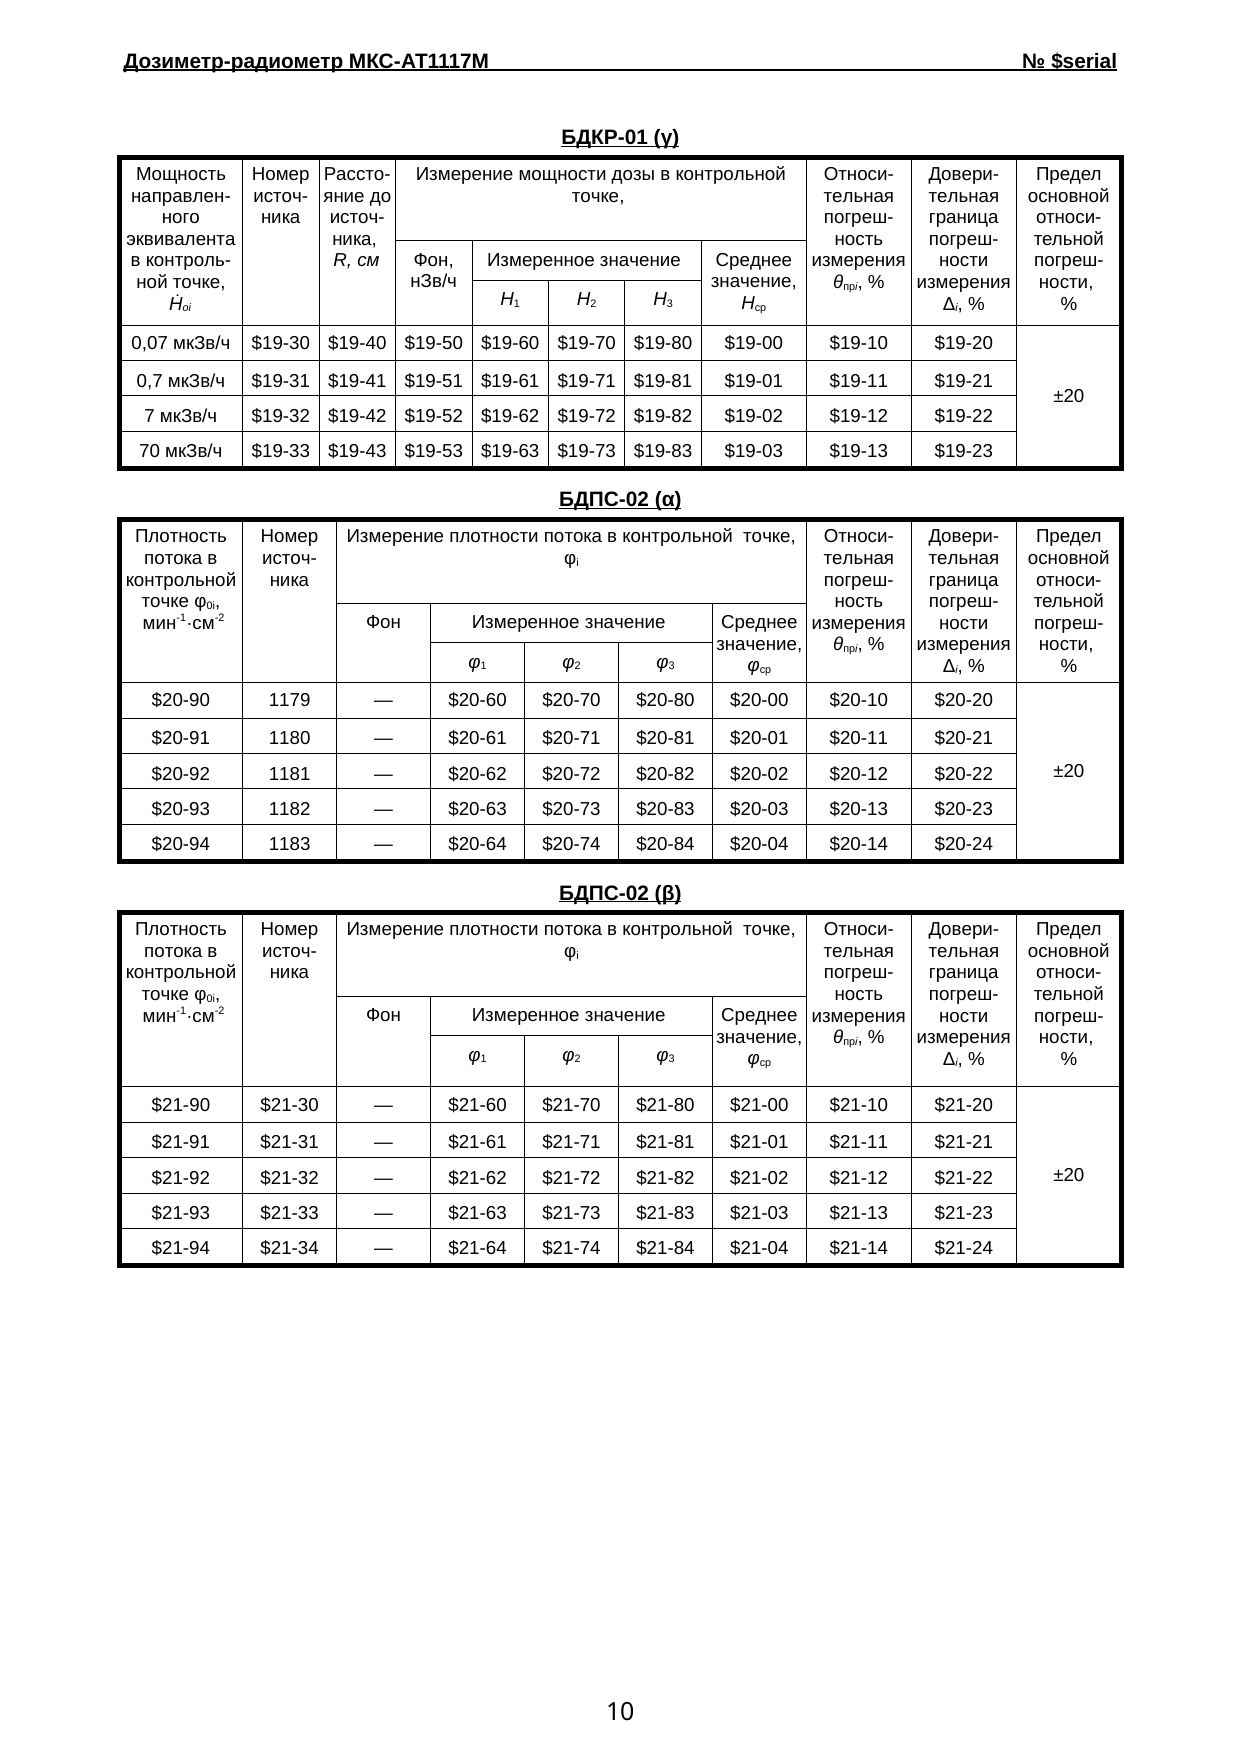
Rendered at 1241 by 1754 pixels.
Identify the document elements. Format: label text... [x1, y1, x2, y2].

table_cell 1181 [243, 754, 336, 788]
table_cell $21-62 [431, 1158, 524, 1192]
table_cell $21-74 [525, 1229, 618, 1263]
table_cell Измерение плотности потока в контрольной точке, φi [337, 915, 806, 996]
table_cell $21-02 [713, 1158, 806, 1192]
table_cell Измерение мощности дозы в контрольной точке, [396, 160, 806, 240]
table_cell $19-10 [807, 326, 911, 360]
table_cell $19-02 [702, 396, 806, 431]
table_cell $21-73 [525, 1194, 618, 1228]
table_cell 7 мкЗв/ч [122, 396, 242, 431]
table_cell $20-71 [525, 719, 618, 753]
table_cell $19-61 [473, 361, 548, 395]
table_cell $21-12 [807, 1158, 911, 1192]
table_cell $19-00 [702, 326, 806, 360]
table_cell — [337, 754, 430, 788]
table_cell Предел основной относи-тельной погреш-ности, % [1017, 522, 1119, 682]
table_cell $21-03 [713, 1194, 806, 1228]
table_cell $19-81 [625, 361, 701, 395]
table_cell $19-40 [320, 326, 395, 360]
table_cell — [337, 1158, 430, 1192]
table_cell $19-12 [807, 396, 911, 431]
table_cell — [337, 683, 430, 718]
table_cell $21-60 [431, 1087, 524, 1122]
table_cell Фон [337, 997, 430, 1086]
table_cell Довери-тельная граница погреш-ности измерения Δi, % [912, 915, 1016, 1086]
table_header БДКР-01 (γ) [119, 109, 1121, 155]
table_cell $21-34 [243, 1229, 336, 1263]
table_cell Предел основной относи-тельной погреш-ности, % [1017, 915, 1119, 1086]
table_cell $19-11 [807, 361, 911, 395]
table_cell $20-82 [619, 754, 712, 788]
table_cell $20-91 [122, 719, 242, 753]
table_cell $20-24 [912, 825, 1016, 859]
table_cell $21-11 [807, 1123, 911, 1157]
table_cell $20-04 [713, 825, 806, 859]
table_cell $19-71 [549, 361, 624, 395]
table_cell $21-24 [912, 1229, 1016, 1263]
table_cell — [337, 789, 430, 823]
table_cell Номер источ-ника [243, 522, 336, 682]
table_cell $20-13 [807, 789, 911, 823]
table_header БДПС-02 (α) [119, 471, 1121, 517]
table_cell $21-82 [619, 1158, 712, 1192]
table_cell $19-42 [320, 396, 395, 431]
table_cell ±20 [1017, 326, 1119, 466]
table_cell Довери-тельная граница погреш-ности измерения Δi, % [912, 522, 1016, 682]
table_cell $20-83 [619, 789, 712, 823]
table_cell $21-22 [912, 1158, 1016, 1192]
table_cell $19-60 [473, 326, 548, 360]
table_cell $19-01 [702, 361, 806, 395]
table_cell $21-92 [122, 1158, 242, 1192]
table_cell $19-50 [396, 326, 472, 360]
table_cell $20-84 [619, 825, 712, 859]
table_cell Измерение плотности потока в контрольной точке, φi [337, 522, 806, 603]
table_cell $21-84 [619, 1229, 712, 1263]
table_cell $20-03 [713, 789, 806, 823]
table_cell $21-63 [431, 1194, 524, 1228]
table_cell ±20 [1017, 1087, 1119, 1263]
table_cell $20-00 [713, 683, 806, 718]
table_cell $20-02 [713, 754, 806, 788]
table_cell $21-83 [619, 1194, 712, 1228]
table_cell $21-81 [619, 1123, 712, 1157]
table_cell Среднее значение, φср [713, 604, 806, 682]
table_cell Измеренное значение [431, 604, 712, 642]
table_cell $21-70 [525, 1087, 618, 1122]
table_cell $19-82 [625, 396, 701, 431]
table_cell $19-22 [912, 396, 1016, 431]
table_cell ±20 [1017, 683, 1119, 859]
table_cell H3 [625, 281, 701, 324]
table_cell $20-63 [431, 789, 524, 823]
table_cell $21-90 [122, 1087, 242, 1122]
table_cell $20-21 [912, 719, 1016, 753]
table_cell $21-61 [431, 1123, 524, 1157]
table_cell Среднее значение, Hср [702, 241, 806, 324]
table_cell $21-64 [431, 1229, 524, 1263]
table_cell $21-20 [912, 1087, 1016, 1122]
table_cell 1182 [243, 789, 336, 823]
table_cell $20-81 [619, 719, 712, 753]
table_cell 1183 [243, 825, 336, 859]
table_cell $20-72 [525, 754, 618, 788]
table_cell $20-92 [122, 754, 242, 788]
table_cell $20-90 [122, 683, 242, 718]
table_cell Предел основной относи-тельной погреш-ности, % [1017, 160, 1119, 324]
table_cell Измеренное значение [473, 241, 701, 280]
table_cell φ2 [525, 643, 618, 682]
table_cell — [337, 1123, 430, 1157]
table_cell $21-32 [243, 1158, 336, 1192]
table_cell $20-94 [122, 825, 242, 859]
table_cell Фон [337, 604, 430, 682]
table_cell $19-72 [549, 396, 624, 431]
table_cell H1 [473, 281, 548, 324]
table_cell $21-14 [807, 1229, 911, 1263]
table_cell $21-72 [525, 1158, 618, 1192]
table_cell $20-64 [431, 825, 524, 859]
table_cell $19-62 [473, 396, 548, 431]
table_cell $21-94 [122, 1229, 242, 1263]
table_cell $19-21 [912, 361, 1016, 395]
table_cell 70 мкЗв/ч [122, 432, 242, 466]
table_cell 1179 [243, 683, 336, 718]
table_cell φ1 [431, 1036, 524, 1086]
table_cell — [337, 825, 430, 859]
table_cell $21-01 [713, 1123, 806, 1157]
table_cell $19-32 [243, 396, 319, 431]
table_cell $20-74 [525, 825, 618, 859]
table_cell φ3 [619, 643, 712, 682]
table_cell $21-13 [807, 1194, 911, 1228]
table_cell φ1 [431, 643, 524, 682]
table_cell $20-80 [619, 683, 712, 718]
table_cell — [337, 1194, 430, 1228]
table_cell $19-20 [912, 326, 1016, 360]
table_cell $20-14 [807, 825, 911, 859]
table_cell $20-93 [122, 789, 242, 823]
table_cell $19-51 [396, 361, 472, 395]
table_cell Относи-тельная погреш-ность измерения θпрi, % [807, 160, 911, 324]
table_cell $21-04 [713, 1229, 806, 1263]
table_cell $21-33 [243, 1194, 336, 1228]
table_cell $21-00 [713, 1087, 806, 1122]
table_cell Относи-тельная погреш-ность измерения θпрi, % [807, 522, 911, 682]
table_cell $19-53 [396, 432, 472, 466]
table_cell Номер источ-ника [243, 915, 336, 1086]
table_cell — [337, 1087, 430, 1122]
table_header БДПС-02 (β) [119, 864, 1121, 910]
table_cell $19-41 [320, 361, 395, 395]
table_cell Фон, нЗв/ч [396, 241, 472, 324]
table_cell $19-70 [549, 326, 624, 360]
table_cell $21-91 [122, 1123, 242, 1157]
table_cell $20-70 [525, 683, 618, 718]
table_cell $19-13 [807, 432, 911, 466]
table_cell $20-23 [912, 789, 1016, 823]
table_cell H2 [549, 281, 624, 324]
table_cell $21-93 [122, 1194, 242, 1228]
table_cell $19-80 [625, 326, 701, 360]
table_cell 0,7 мкЗв/ч [122, 361, 242, 395]
table_cell 0,07 мкЗв/ч [122, 326, 242, 360]
table_cell Относи-тельная погреш-ность измерения θпрi, % [807, 915, 911, 1086]
table_cell $20-01 [713, 719, 806, 753]
table_cell Плотность потока в контрольной точке φ0i, мин-1·см-2 [122, 522, 242, 682]
table_cell Плотность потока в контрольной точке φ0i, мин-1·см-2 [122, 915, 242, 1086]
table_cell $19-63 [473, 432, 548, 466]
table_cell $20-20 [912, 683, 1016, 718]
table_cell $19-30 [243, 326, 319, 360]
table_cell Измеренное значение [431, 997, 712, 1035]
table_cell $19-73 [549, 432, 624, 466]
table_cell $19-31 [243, 361, 319, 395]
table_cell φ2 [525, 1036, 618, 1086]
table_cell $20-73 [525, 789, 618, 823]
table_cell $19-03 [702, 432, 806, 466]
table_cell $21-31 [243, 1123, 336, 1157]
table_cell $19-83 [625, 432, 701, 466]
table_cell $21-21 [912, 1123, 1016, 1157]
table_cell $19-52 [396, 396, 472, 431]
table_cell — [337, 1229, 430, 1263]
table_cell φ3 [619, 1036, 712, 1086]
table_cell $20-60 [431, 683, 524, 718]
table_cell Среднее значение, φср [713, 997, 806, 1086]
table_cell 1180 [243, 719, 336, 753]
table_cell $20-12 [807, 754, 911, 788]
table_cell $20-11 [807, 719, 911, 753]
table_cell $20-61 [431, 719, 524, 753]
table_cell $20-62 [431, 754, 524, 788]
table_cell $19-33 [243, 432, 319, 466]
table_cell $20-10 [807, 683, 911, 718]
table_cell $19-43 [320, 432, 395, 466]
table_cell Рассто-яние до источ-ника, R, см [320, 160, 395, 324]
table_cell Мощность направлен-ного эквивалента в контроль-ной точке, Ḣoi [122, 160, 242, 324]
table_cell $19-23 [912, 432, 1016, 466]
table_cell $21-23 [912, 1194, 1016, 1228]
table_cell $21-71 [525, 1123, 618, 1157]
table_cell $21-30 [243, 1087, 336, 1122]
table_cell Довери-тельная граница погреш-ности измерения Δi, % [912, 160, 1016, 324]
table_cell $21-10 [807, 1087, 911, 1122]
table_cell $21-80 [619, 1087, 712, 1122]
table_cell — [337, 719, 430, 753]
table_cell $20-22 [912, 754, 1016, 788]
table_cell Номер источ-ника [243, 160, 319, 324]
